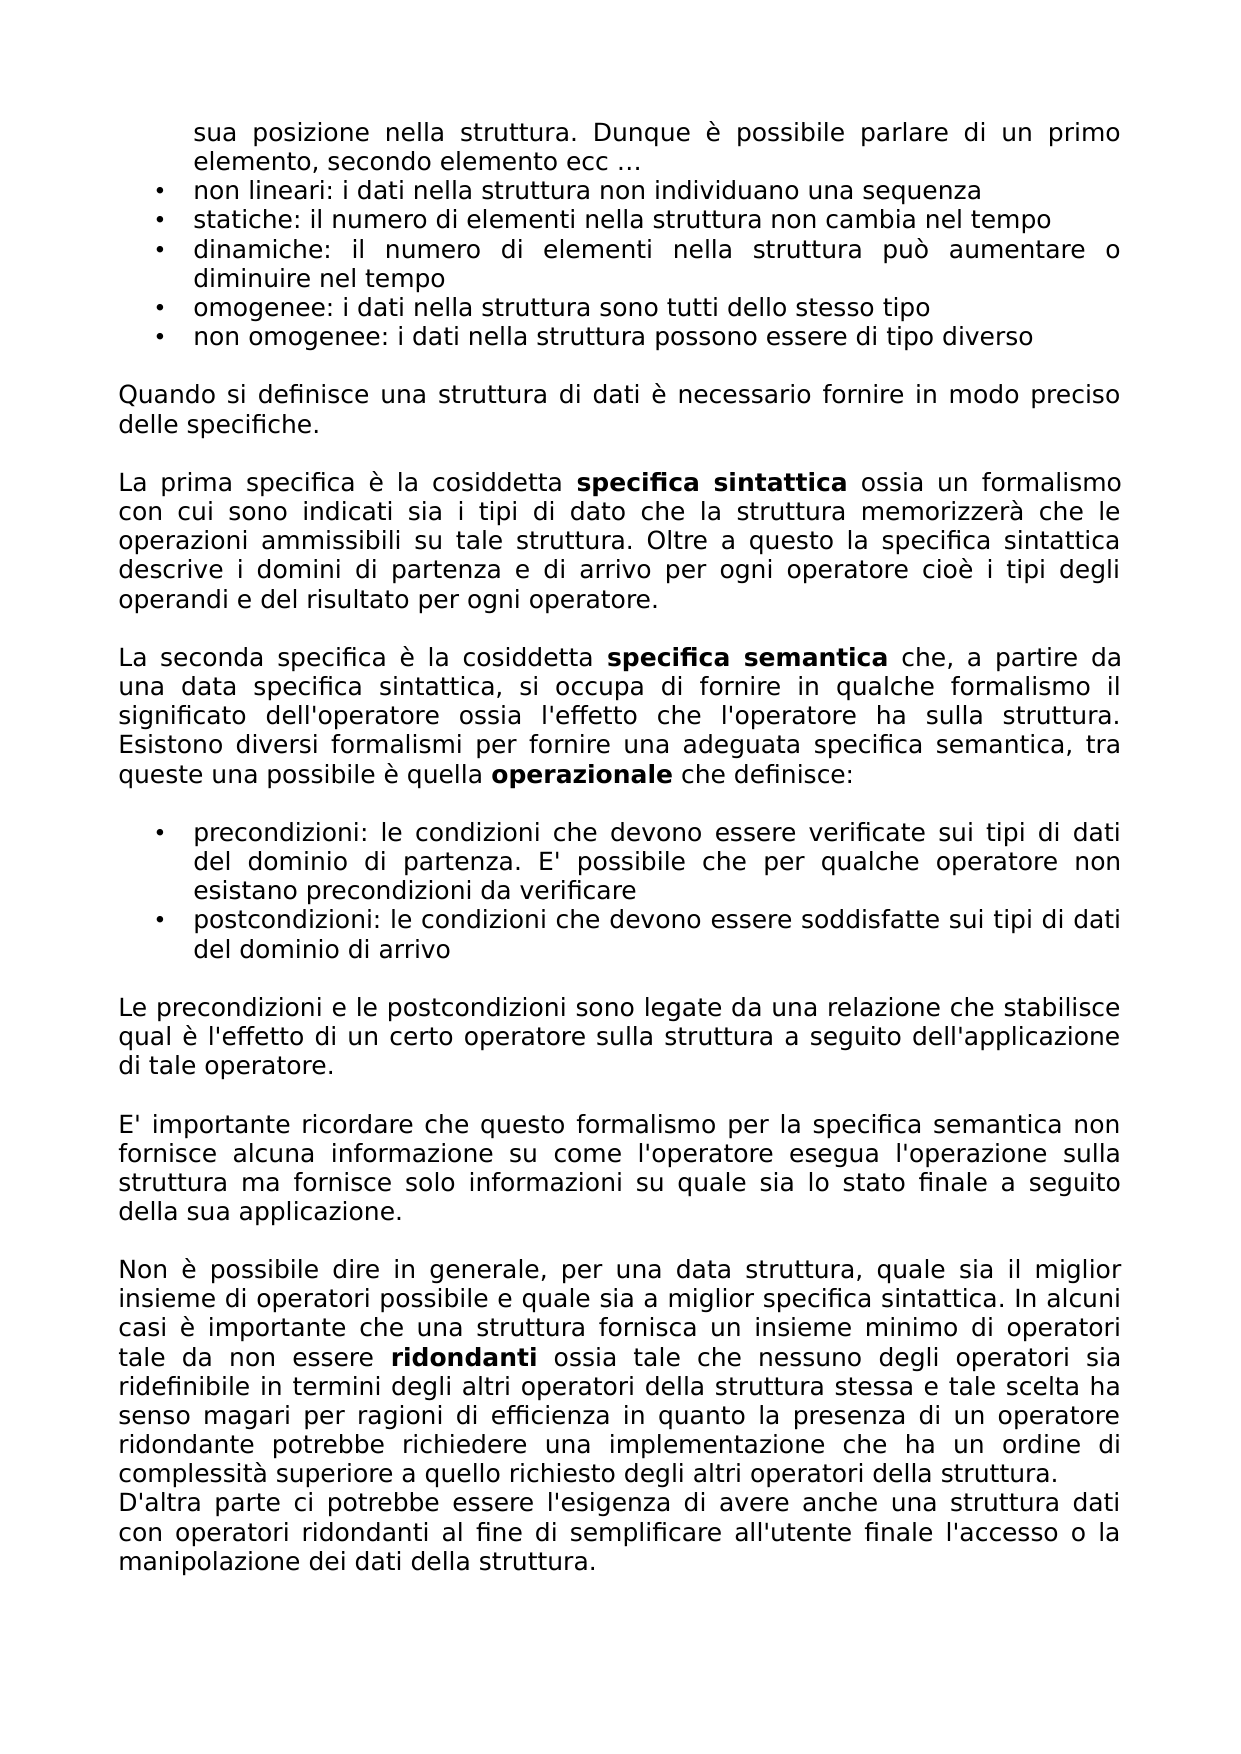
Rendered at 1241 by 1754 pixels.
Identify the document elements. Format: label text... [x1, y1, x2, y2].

text Non è possibile dire in generale, per una data struttura, quale sia il miglior insieme di operatori possibile e quale sia a miglior specifica sintattica. In alcuni casi è importante che una struttura fornisca un insieme minimo di operatori tale da non essere ridondanti ossia tale che nessuno degli operatori sia ridefinibile in termini degli altri operatori della struttura stessa e tale scelta ha senso magari per ragioni di efficienza in quanto la presenza di un operatore ridondante potrebbe richiedere una implementazione che ha un ordine di complessità superiore a quello richiesto degli altri operatori della struttura. [118, 1255, 1122, 1488]
text D'altra parte ci potrebbe essere l'esigenza di avere anche una struttura dati con operatori ridondanti al fine di semplificare all'utente finale l'accesso o la manipolazione dei dati della struttura. [118, 1488, 1122, 1576]
list precondizioni: le condizioni che devono essere verificate sui tipi di dati del dominio di partenza. E' possibile che per qualche operatore non esistano precondizioni da verificare [156, 818, 1122, 906]
text La prima specifica è la cosiddetta specifica sintattica ossia un formalismo con cui sono indicati sia i tipi di dato che la struttura memorizzerà che le operazioni ammissibili su tale struttura. Oltre a questo la specifica sintattica descrive i domini di partenza e di arrivo per ogni operatore cioè i tipi degli operandi e del risultato per ogni operatore. [118, 468, 1122, 614]
text Quando si definisce una struttura di dati è necessario fornire in modo preciso delle specifiche. [118, 381, 1122, 439]
list statiche: il numero di elementi nella struttura non cambia nel tempo [156, 206, 1122, 235]
text E' importante ricordare che questo formalismo per la specifica semantica non fornisce alcuna informazione su come l'operatore esegua l'operazione sulla struttura ma fornisce solo informazioni su quale sia lo stato finale a seguito della sua applicazione. [118, 1110, 1122, 1226]
text Le precondizioni e le postcondizioni sono legate da una relazione che stabilisce qual è l'effetto di un certo operatore sulla struttura a seguito dell'applicazione di tale operatore. [118, 993, 1122, 1081]
list sua posizione nella struttura. Dunque è possibile parlare di un primo elemento, secondo elemento ecc … [156, 118, 1122, 176]
list non omogenee: i dati nella struttura possono essere di tipo diverso [156, 322, 1122, 351]
list postcondizioni: le condizioni che devono essere soddisfatte sui tipi di dati del dominio di arrivo [156, 906, 1122, 964]
list dinamiche: il numero di elementi nella struttura può aumentare o diminuire nel tempo [156, 235, 1122, 293]
text La seconda specifica è la cosiddetta specifica semantica che, a partire da una data specifica sintattica, si occupa di fornire in qualche formalismo il significato dell'operatore ossia l'effetto che l'operatore ha sulla struttura. Esistono diversi formalismi per fornire una adeguata specifica semantica, tra queste una possibile è quella operazionale che definisce: [118, 643, 1122, 789]
list omogenee: i dati nella struttura sono tutti dello stesso tipo [156, 293, 1122, 322]
list non lineari: i dati nella struttura non individuano una sequenza [156, 176, 1122, 206]
